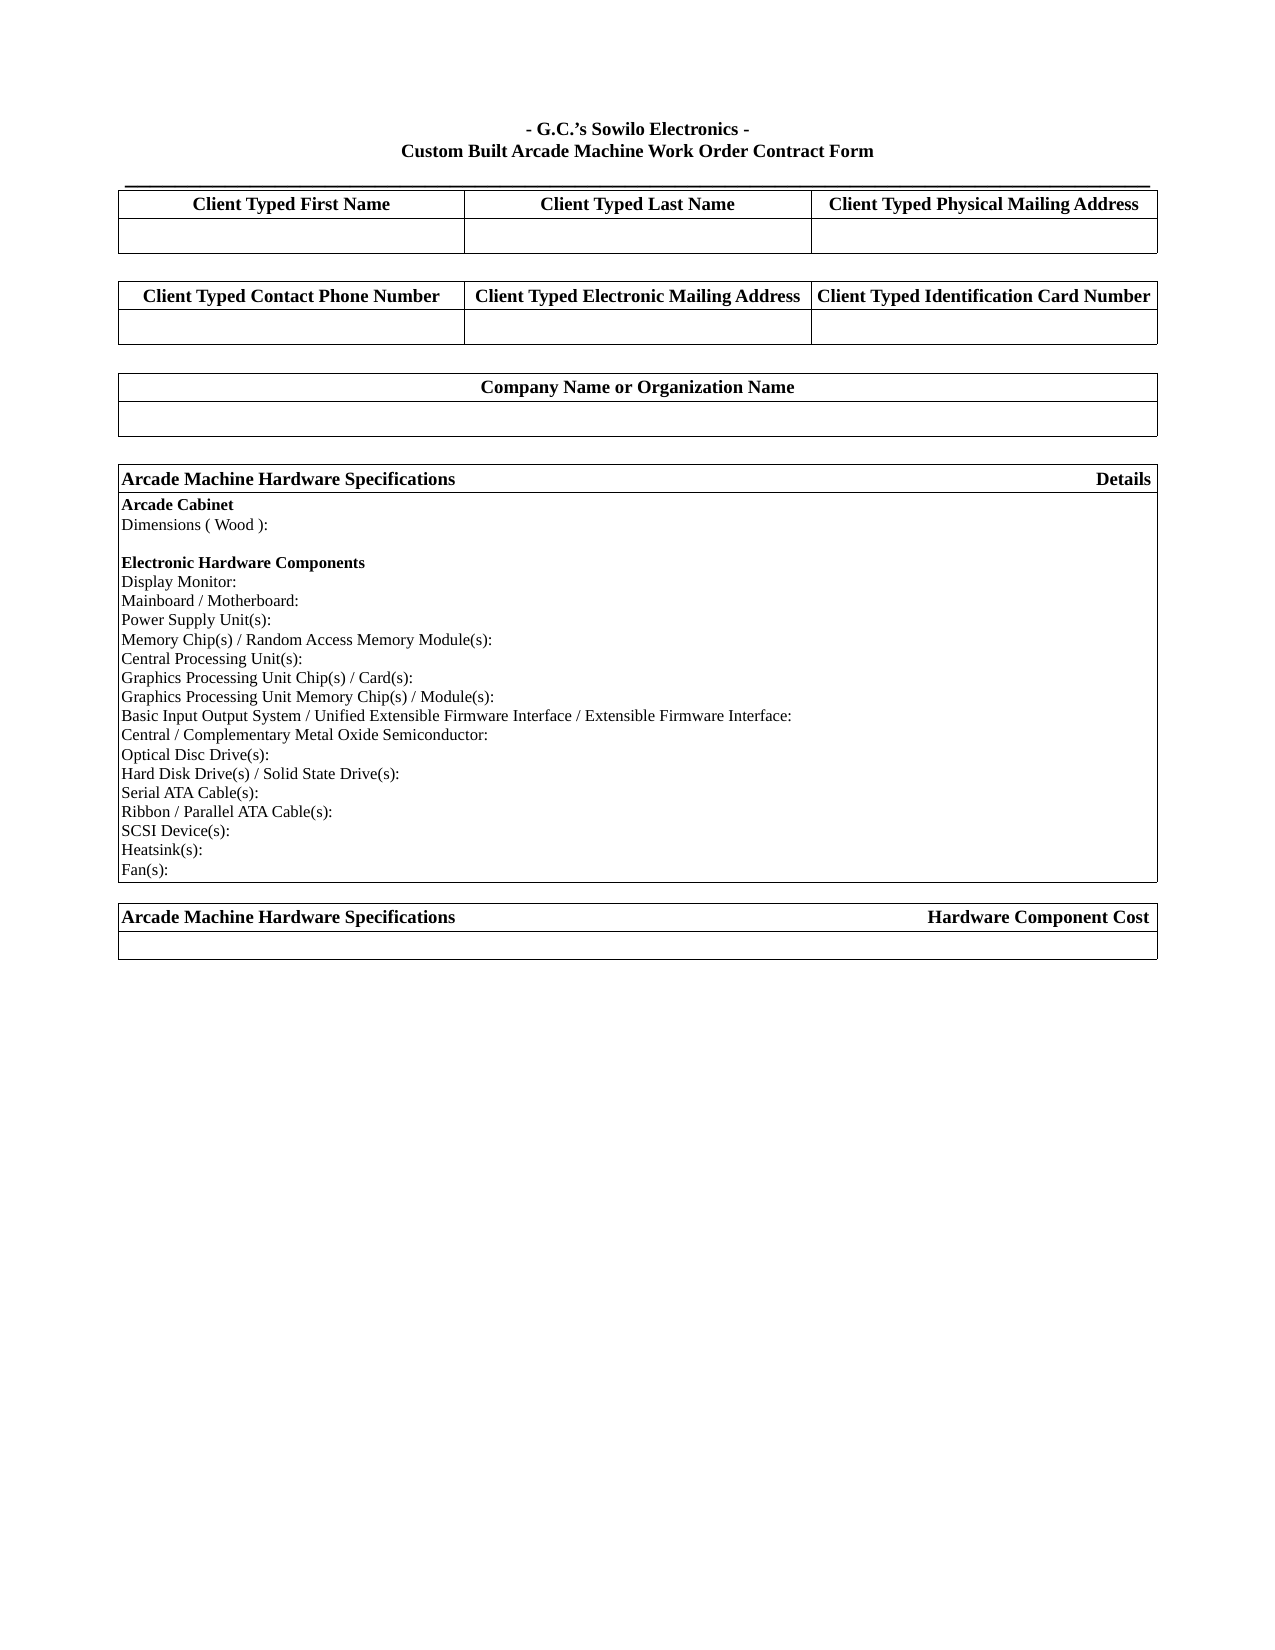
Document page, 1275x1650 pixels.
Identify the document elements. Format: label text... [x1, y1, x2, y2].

table_header Client Typed First Name [119, 191, 464, 218]
text - G.C.’s Sowilo Electronics - [118, 118, 1157, 140]
table_cell [812, 219, 1157, 253]
table_header Client Typed Last Name [465, 191, 811, 218]
table_cell [119, 932, 1157, 959]
table_cell [812, 310, 1157, 344]
table_header Arcade Machine Hardware Specifications Hardware Component Cost [119, 904, 1157, 931]
table_cell [465, 219, 811, 253]
table_header Arcade Machine Hardware Specifications Details [119, 465, 1157, 492]
table_cell [465, 310, 811, 344]
table_cell [119, 402, 1157, 436]
text Custom Built Arcade Machine Work Order Contract Form [118, 140, 1157, 161]
table_header Client Typed Contact Phone Number [119, 282, 464, 309]
table_header Client Typed Physical Mailing Address [812, 191, 1157, 218]
table_header Company Name or Organization Name [119, 374, 1157, 401]
text __________________________________________________________________________________ [118, 161, 1157, 190]
table_cell [119, 310, 464, 344]
table_cell Arcade Cabinet Dimensions ( Wood ): Electronic Hardware Components Display Monitor: Mainboard / Motherboard: Power Supply Unit(s): Memory Chip(s) / Random Access Memory Module(s): Central Processing Unit(s): Graphics Processing Unit Chip(s) / Card(s): Graphics Processing Unit Memory Chip(s) / Module(s): Basic Input Output System / Unified Extensible Firmware Interface / Extensible Firmware Interface: Central / Complementary Metal Oxide Semiconductor: Optical Disc Drive(s): Hard Disk Drive(s) / Solid State Drive(s): Serial ATA Cable(s): Ribbon / Parallel ATA Cable(s): SCSI Device(s): Heatsink(s): Fan(s): [119, 493, 1157, 882]
table_cell [119, 219, 464, 253]
table_header Client Typed Electronic Mailing Address [465, 282, 811, 309]
table_header Client Typed Identification Card Number [812, 282, 1157, 309]
